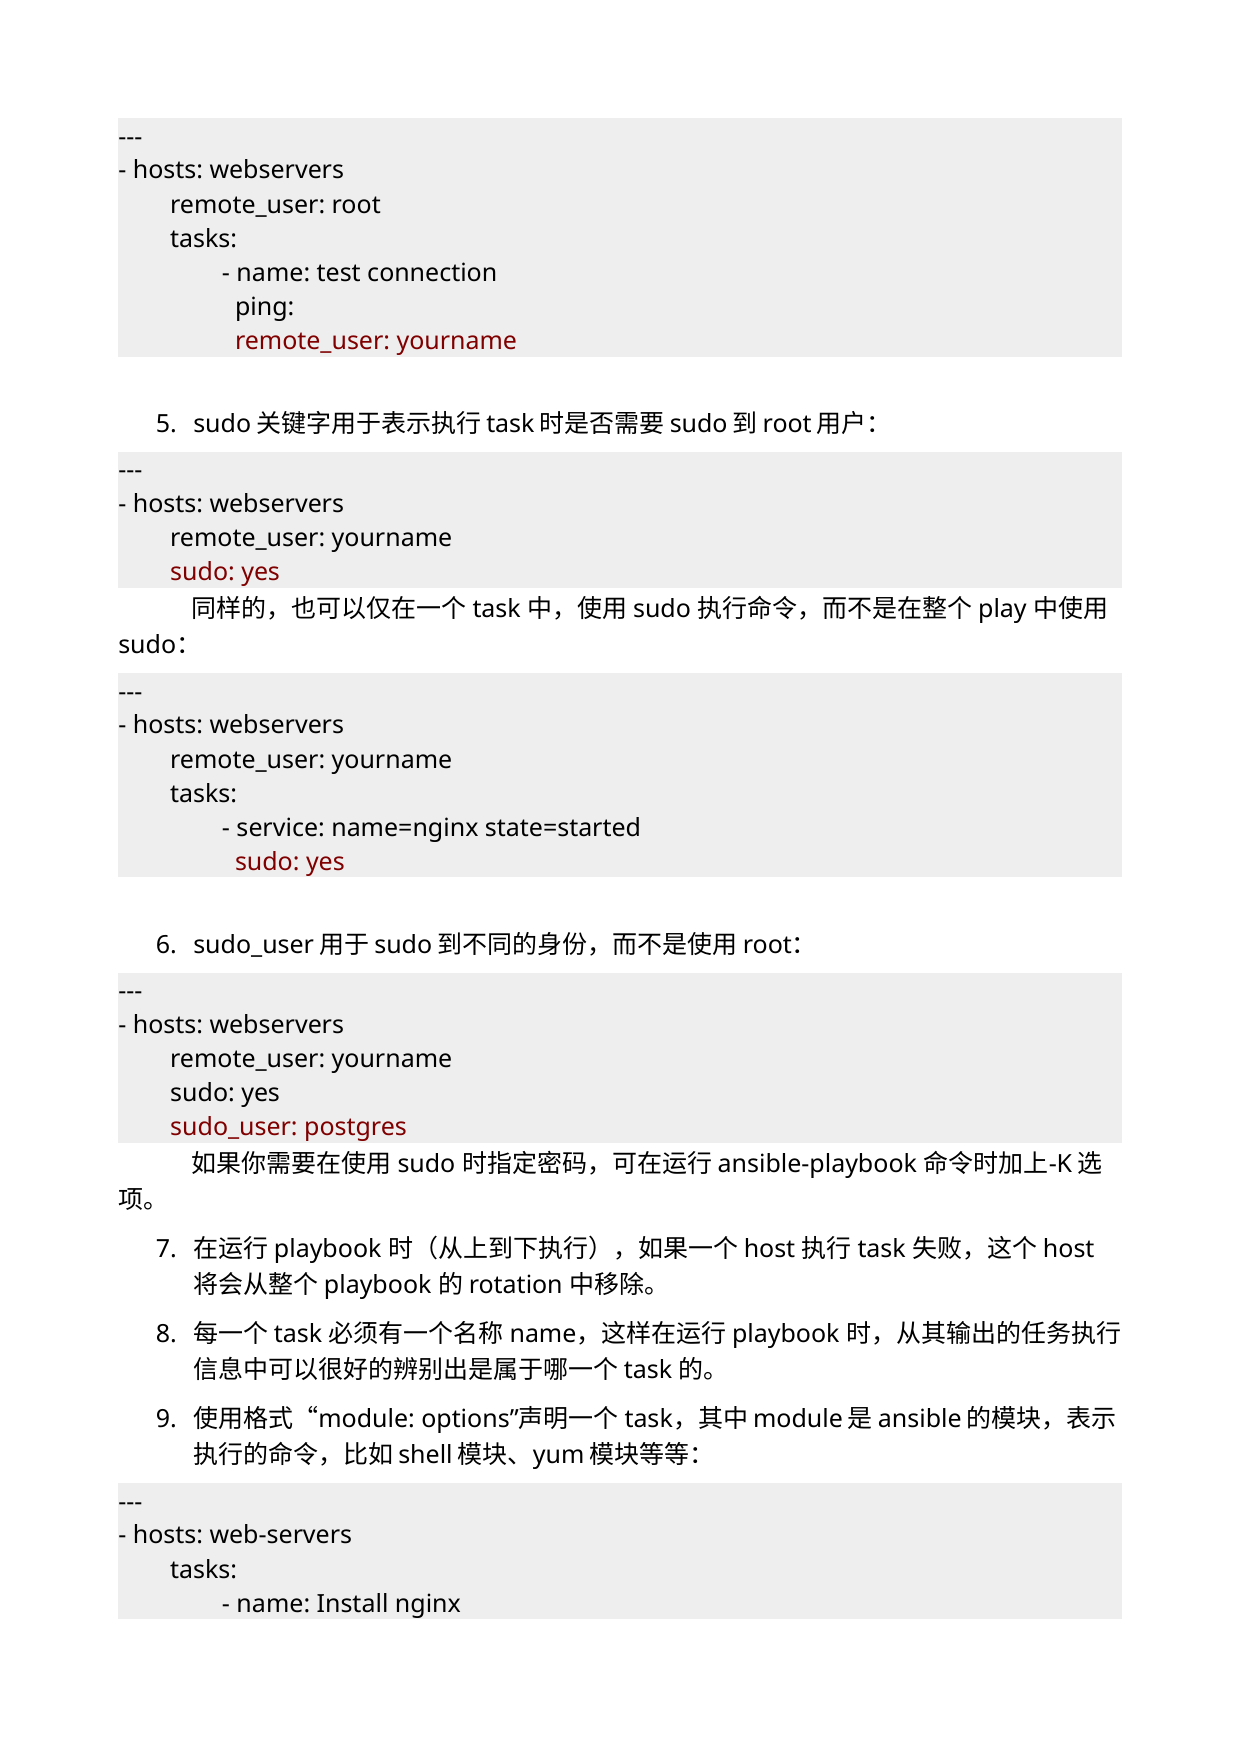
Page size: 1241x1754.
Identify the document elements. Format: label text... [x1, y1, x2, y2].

list 在运行 playbook 时（从上到下执行），如果一个 host 执行 task 失败，这个 host 将会从整个 playbook 的 rotation 中移除。 [156, 1228, 1122, 1301]
table_header --- - hosts: webservers remote_user: root tasks: - name: test connection ping: remote_user: yourname [118, 118, 1122, 357]
table_header --- - hosts: web-servers tasks: - name: Install nginx [118, 1483, 1122, 1619]
list sudo_user用于sudo到不同的身份，而不是使用 root： [156, 924, 1122, 960]
table_header --- - hosts: webservers remote_user: yourname sudo: yes sudo_user: postgres [118, 973, 1122, 1143]
list 每一个 task 必须有一个名称 name，这样在运行 playbook 时，从其输出的任务执行信息中可以很好的辨别出是属于哪一个 task 的。 [156, 1313, 1122, 1386]
list sudo关键字用于表示执行task时是否需要sudo到root用户： [156, 403, 1122, 439]
list 使用格式“module: options”声明一个 task，其中module是ansible的模块，表示执行的命令，比如shell模块、yum模块等等： [156, 1398, 1122, 1471]
table_header --- - hosts: webservers remote_user: yourname sudo: yes [118, 452, 1122, 588]
text 如果你需要在使用 sudo 时指定密码，可在运行 ansible-playbook 命令时加上-K选项。 [118, 1143, 1122, 1216]
table_header --- - hosts: webservers remote_user: yourname tasks: - service: name=nginx state=started sudo: yes [118, 673, 1122, 877]
text 同样的，也可以仅在一个 task 中，使用 sudo 执行命令，而不是在整个 play 中使用 sudo： [118, 588, 1122, 661]
